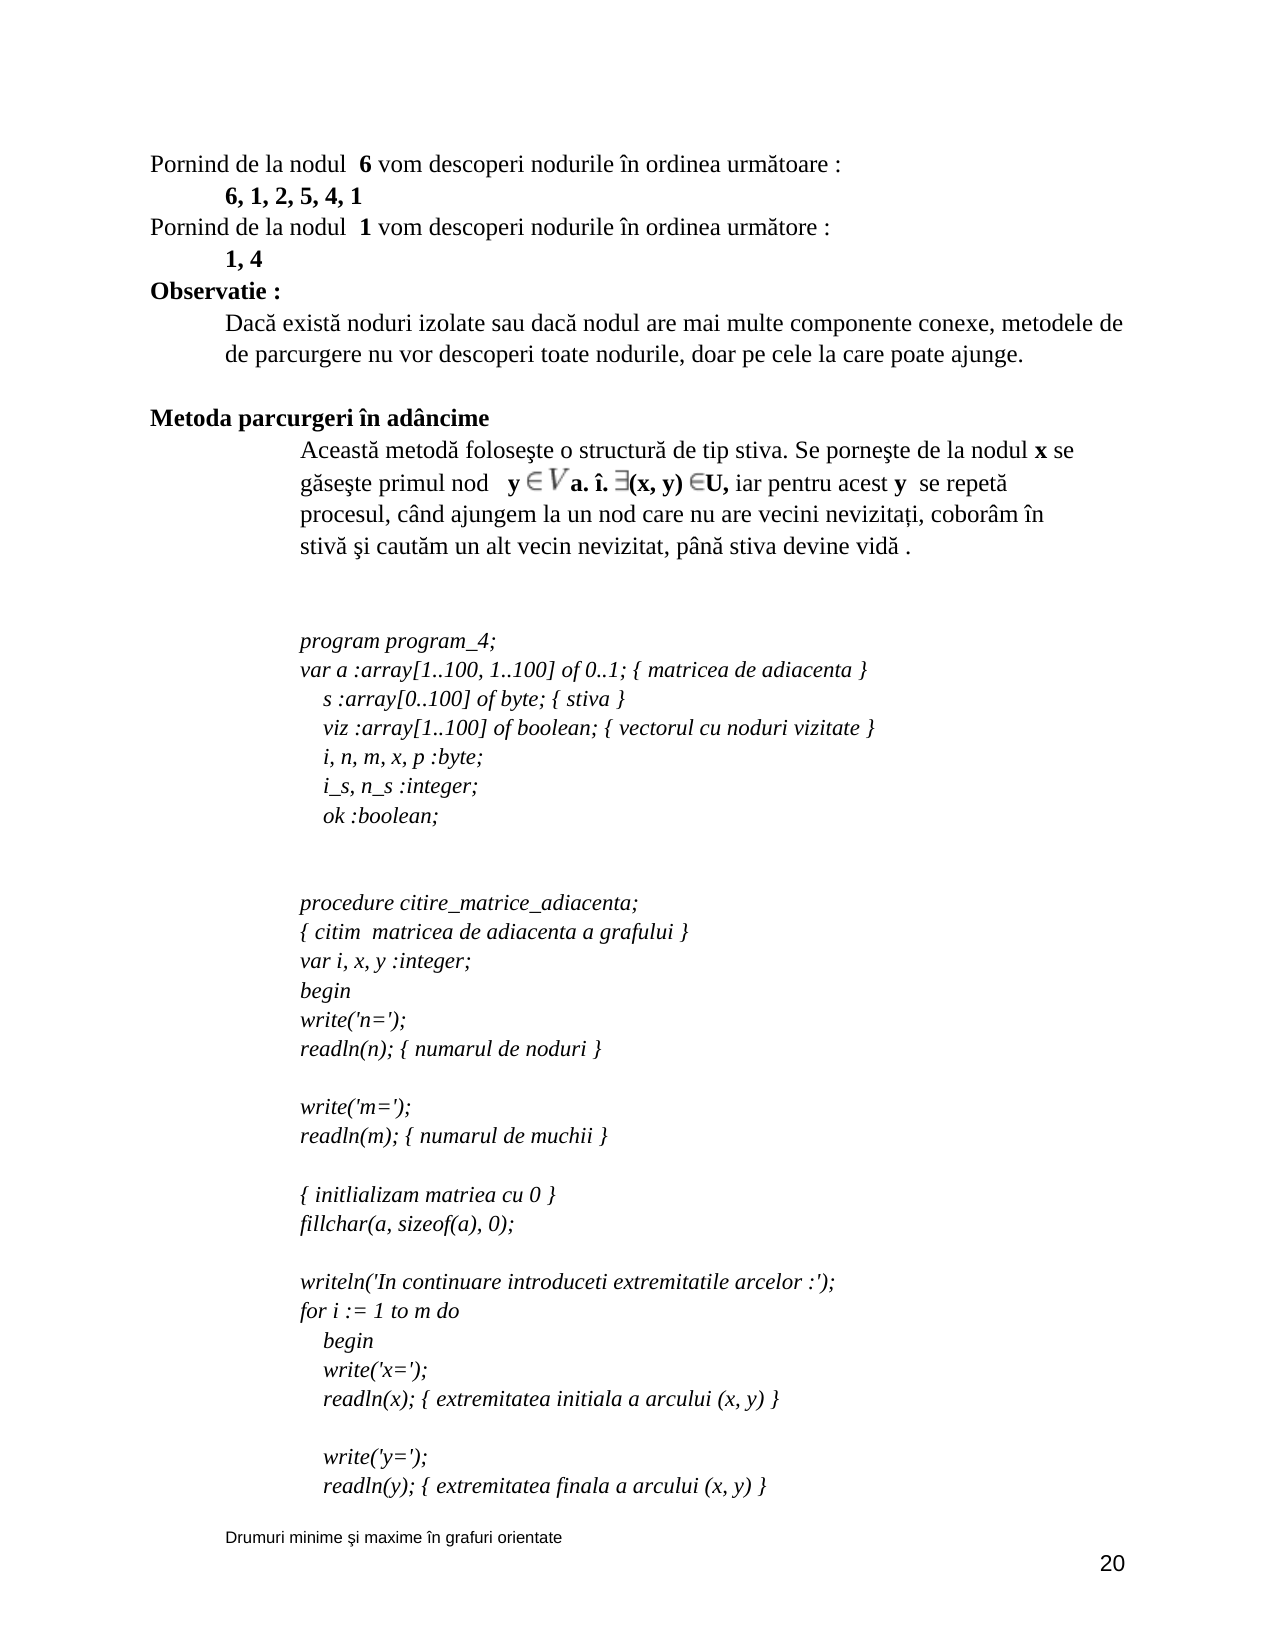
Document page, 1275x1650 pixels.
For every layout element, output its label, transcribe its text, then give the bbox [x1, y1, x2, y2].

text fillchar(a, sizeof(a), 0); [225, 1211, 1125, 1236]
text Observatie : [150, 277, 1125, 305]
picture [526, 467, 570, 492]
text for i := 1 to m do [225, 1298, 1125, 1324]
text Dacă există noduri izolate sau dacă nodul are mai multe componente conexe, metodele de de parcurgere nu vor descoperi toate nodurile, doar pe cele la care poate ajunge. [150, 309, 1125, 368]
text procesul, când ajungem la un nod care nu are vecini nevizitați, coborâm în [225, 501, 1125, 528]
text readln(y); { extremitatea finala a arcului (x, y) } [225, 1473, 1125, 1499]
text write('x='); [225, 1357, 1125, 1382]
picture [614, 469, 629, 492]
text write('y='); [225, 1444, 1125, 1470]
text s :array[0..100] of byte; { stiva } [225, 686, 1125, 711]
text begin [225, 1328, 1125, 1353]
text Această metodă foloseşte o structură de tip stiva. Se porneşte de la nodul x se [150, 436, 1125, 464]
text Pornind de la nodul 6 vom descoperi nodurile în ordinea următoare : [150, 150, 1125, 178]
text readln(x); { extremitatea initiala a arcului (x, y) } [225, 1386, 1125, 1411]
text Pornind de la nodul 1 vom descoperi nodurile în ordinea următore : [150, 213, 1125, 241]
text Metoda parcurgeri în adâncime [150, 404, 1125, 432]
text write('n='); [225, 1007, 1125, 1032]
text i_s, n_s :integer; [225, 773, 1125, 799]
text program program_4; [225, 628, 1125, 653]
text write('m='); [225, 1094, 1125, 1120]
text var a :array[1..100, 1..100] of 0..1; { matricea de adiacenta } [225, 657, 1125, 682]
picture [689, 472, 705, 492]
text begin [225, 978, 1125, 1003]
text { citim matricea de adiacenta a grafului } [225, 919, 1125, 945]
text writeln('In continuare introduceti extremitatile arcelor :'); [225, 1269, 1125, 1295]
text { initlializam matriea cu 0 } [225, 1182, 1125, 1207]
text găseşte primul nod y a. î. (x, y) U, iar pentru acest y se repetă [225, 468, 1125, 497]
text viz :array[1..100] of boolean; { vectorul cu noduri vizitate } [225, 715, 1125, 741]
text var i, x, y :integer; [225, 948, 1125, 974]
text readln(n); { numarul de noduri } [225, 1036, 1125, 1061]
text readln(m); { numarul de muchii } [225, 1123, 1125, 1149]
text 6, 1, 2, 5, 4, 1 [150, 182, 1125, 209]
text 1, 4 [150, 245, 1125, 273]
text procedure citire_matrice_adiacenta; [225, 890, 1125, 916]
text i, n, m, x, p :byte; [225, 744, 1125, 770]
text stivă şi cautăm un alt vecin nevizitat, până stiva devine vidă . [225, 532, 1125, 560]
text ok :boolean; [225, 803, 1125, 828]
